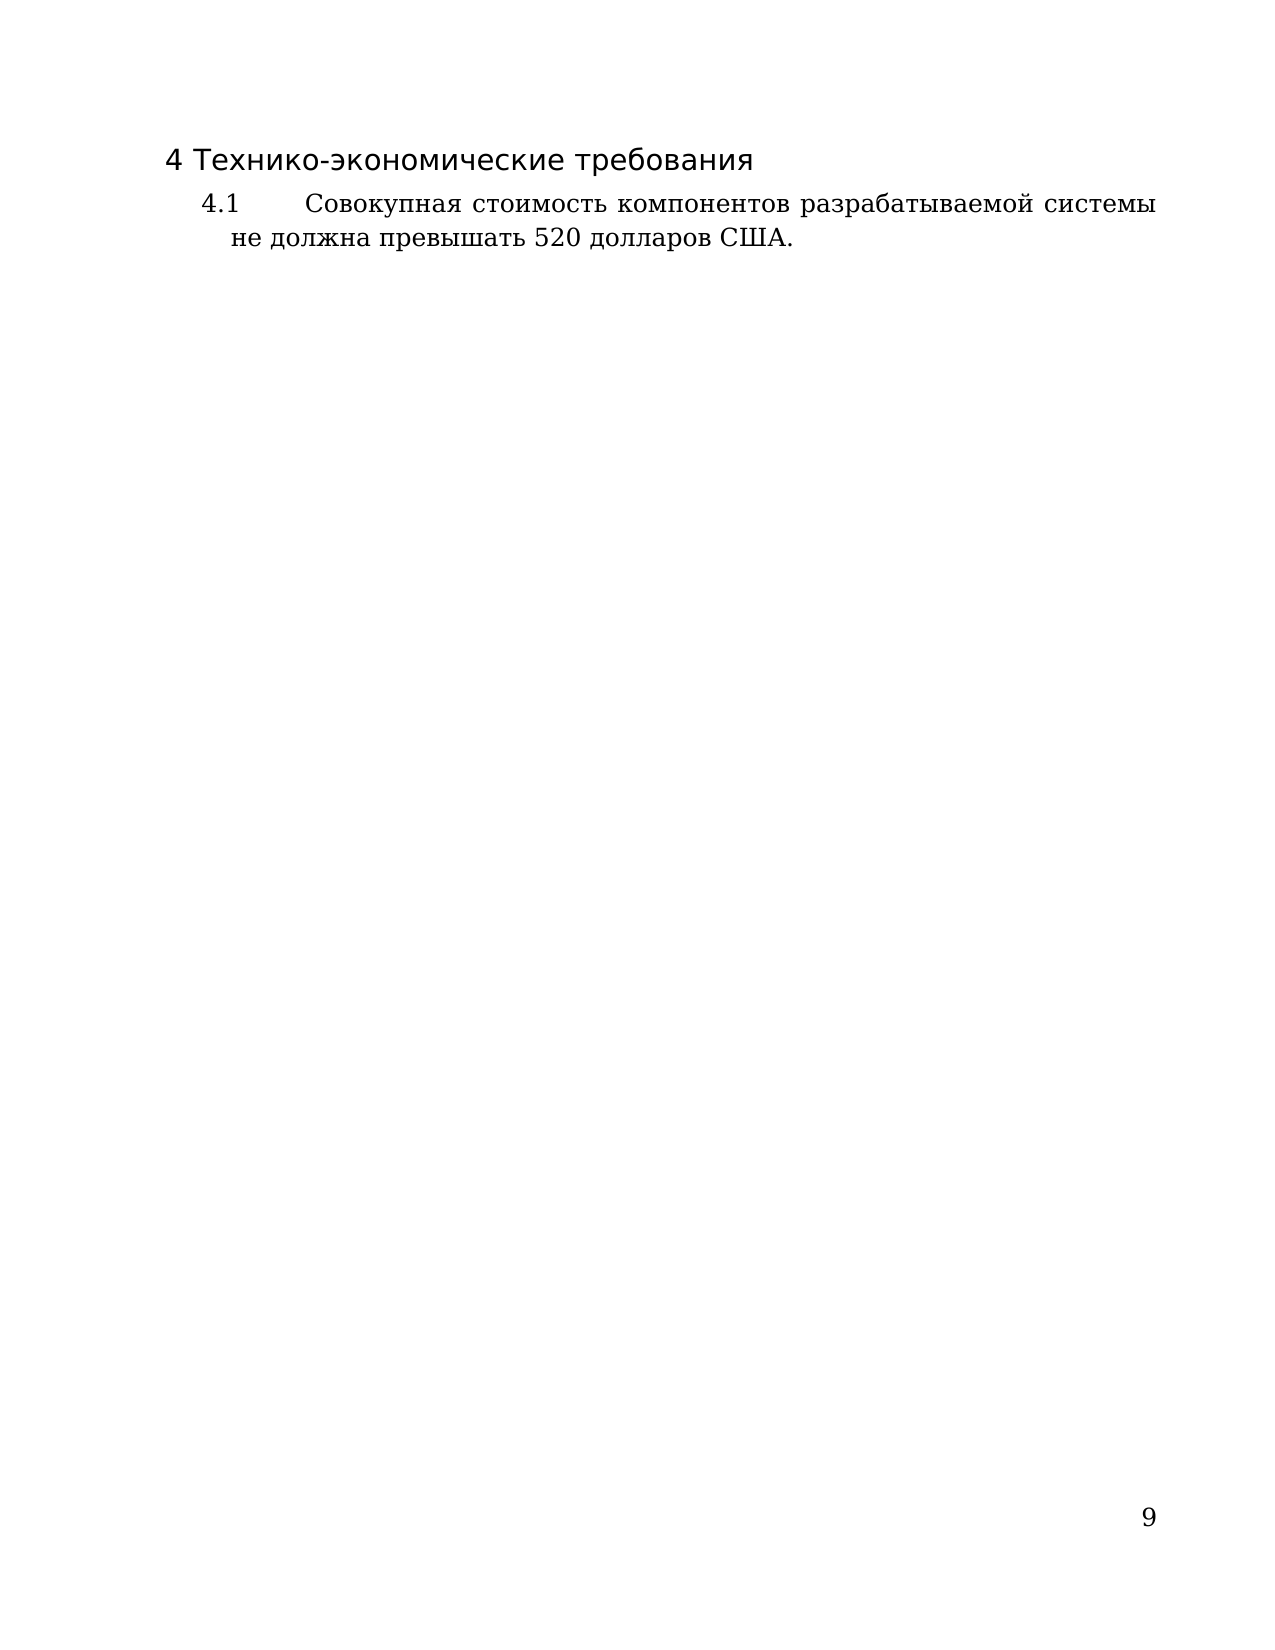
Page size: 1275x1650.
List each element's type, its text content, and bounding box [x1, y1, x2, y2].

list Совокупная стоимость компонентов разрабатываемой системы не должна превышать 520 долларов США. [193, 189, 1157, 252]
subtitle Технико-экономические требования [156, 143, 1157, 177]
